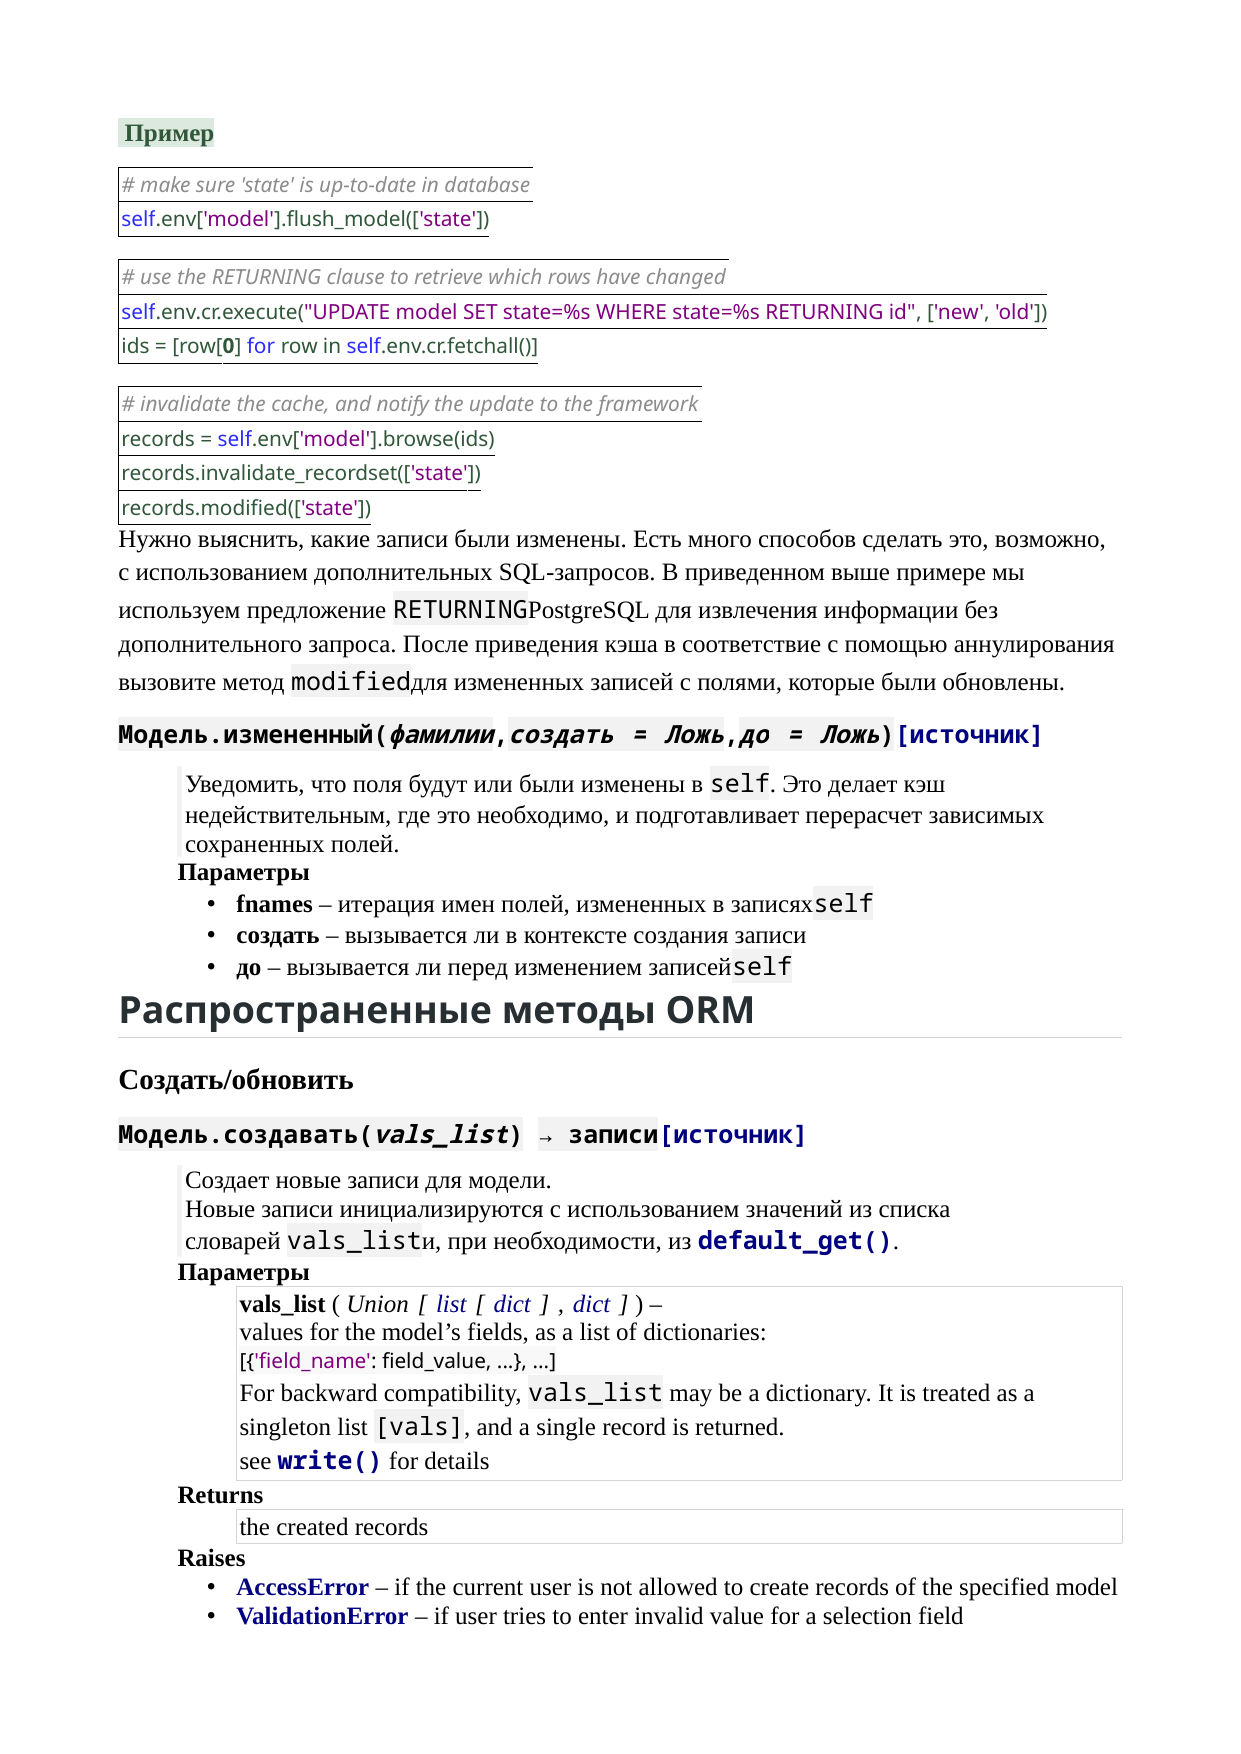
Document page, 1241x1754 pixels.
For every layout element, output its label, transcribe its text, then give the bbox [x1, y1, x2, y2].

list see write() for details [237, 1440, 1122, 1480]
text self.env['model'].flush_model(['state']) [119, 201, 1122, 236]
subtitle Распространенные методы ORM [118, 983, 1122, 1037]
text records.modified(['state']) [119, 490, 1122, 524]
list AccessError – if the current user is not allowed to create records of the specified model [236, 1572, 1122, 1601]
text records.invalidate_recordset(['state']) [119, 455, 1122, 490]
list For backward compatibility, vals_list may be a dictionary. It is treated as a singleton list [vals], and a single record is returned. [237, 1372, 1122, 1440]
text ids = [row[0] for row in self.env.cr.fetchall()] [119, 328, 1122, 363]
subtitle Создать/обновить [118, 1062, 1122, 1095]
text Пример [118, 118, 1122, 147]
subtitle Модель.измененный(фамилии,создать = Ложь,до = Ложь)[источник] [118, 717, 1122, 751]
list the created records [237, 1510, 1122, 1543]
subtitle Returns [177, 1480, 1122, 1508]
list ValidationError – if user tries to enter invalid value for a selection field [236, 1601, 1122, 1629]
list fnames – итерация имен полей, измененных в записяхself [236, 886, 1122, 920]
text # make sure 'state' is up-to-date in database [119, 167, 1122, 201]
text # use the RETURNING clause to retrieve which rows have changed [119, 259, 1122, 294]
subtitle Параметры [177, 1257, 1122, 1286]
text records = self.env['model'].browse(ids) [119, 421, 1122, 455]
list Уведомить, что поля будут или были изменены в self. Это делает кэш недействительным, где это необходимо, и подготавливает перерасчет зависимых сохраненных полей. [182, 766, 1122, 857]
text Нужно выяснить, какие записи были изменены. Есть много способов сделать это, возможно, с использованием дополнительных SQL-запросов. В приведенном выше примере мы используем предложение RETURNINGPostgreSQL для извлечения информации без дополнительного запроса. После приведения кэша в соответствие с помощью аннулирования вызовите метод modifiedдля измененных записей с полями, которые были обновлены. [118, 524, 1122, 697]
text [{'field_name': field_value, ...}, ...] [237, 1343, 1122, 1372]
list values for the model’s fields, as a list of dictionaries: [237, 1314, 1122, 1343]
subtitle Модель.создавать(vals_list) → записи[источник] [118, 1117, 1122, 1151]
text self.env.cr.execute("UPDATE model SET state=%s WHERE state=%s RETURNING id", ['new', 'old']) [119, 294, 1122, 328]
subtitle Raises [177, 1543, 1122, 1572]
list Новые записи инициализируются с использованием значений из списка словарей vals_listи, при необходимости, из default_get(). [182, 1194, 1122, 1257]
list Создает новые записи для модели. [182, 1165, 1122, 1194]
text # invalidate the cache, and notify the update to the framework [119, 386, 1122, 421]
list до – вызывается ли перед изменением записейself [236, 949, 1122, 983]
list создать – вызывается ли в контексте создания записи [236, 920, 1122, 949]
subtitle Параметры [177, 857, 1122, 886]
list vals_list ( Union [ list [ dict ] , dict ] ) – [237, 1287, 1122, 1314]
